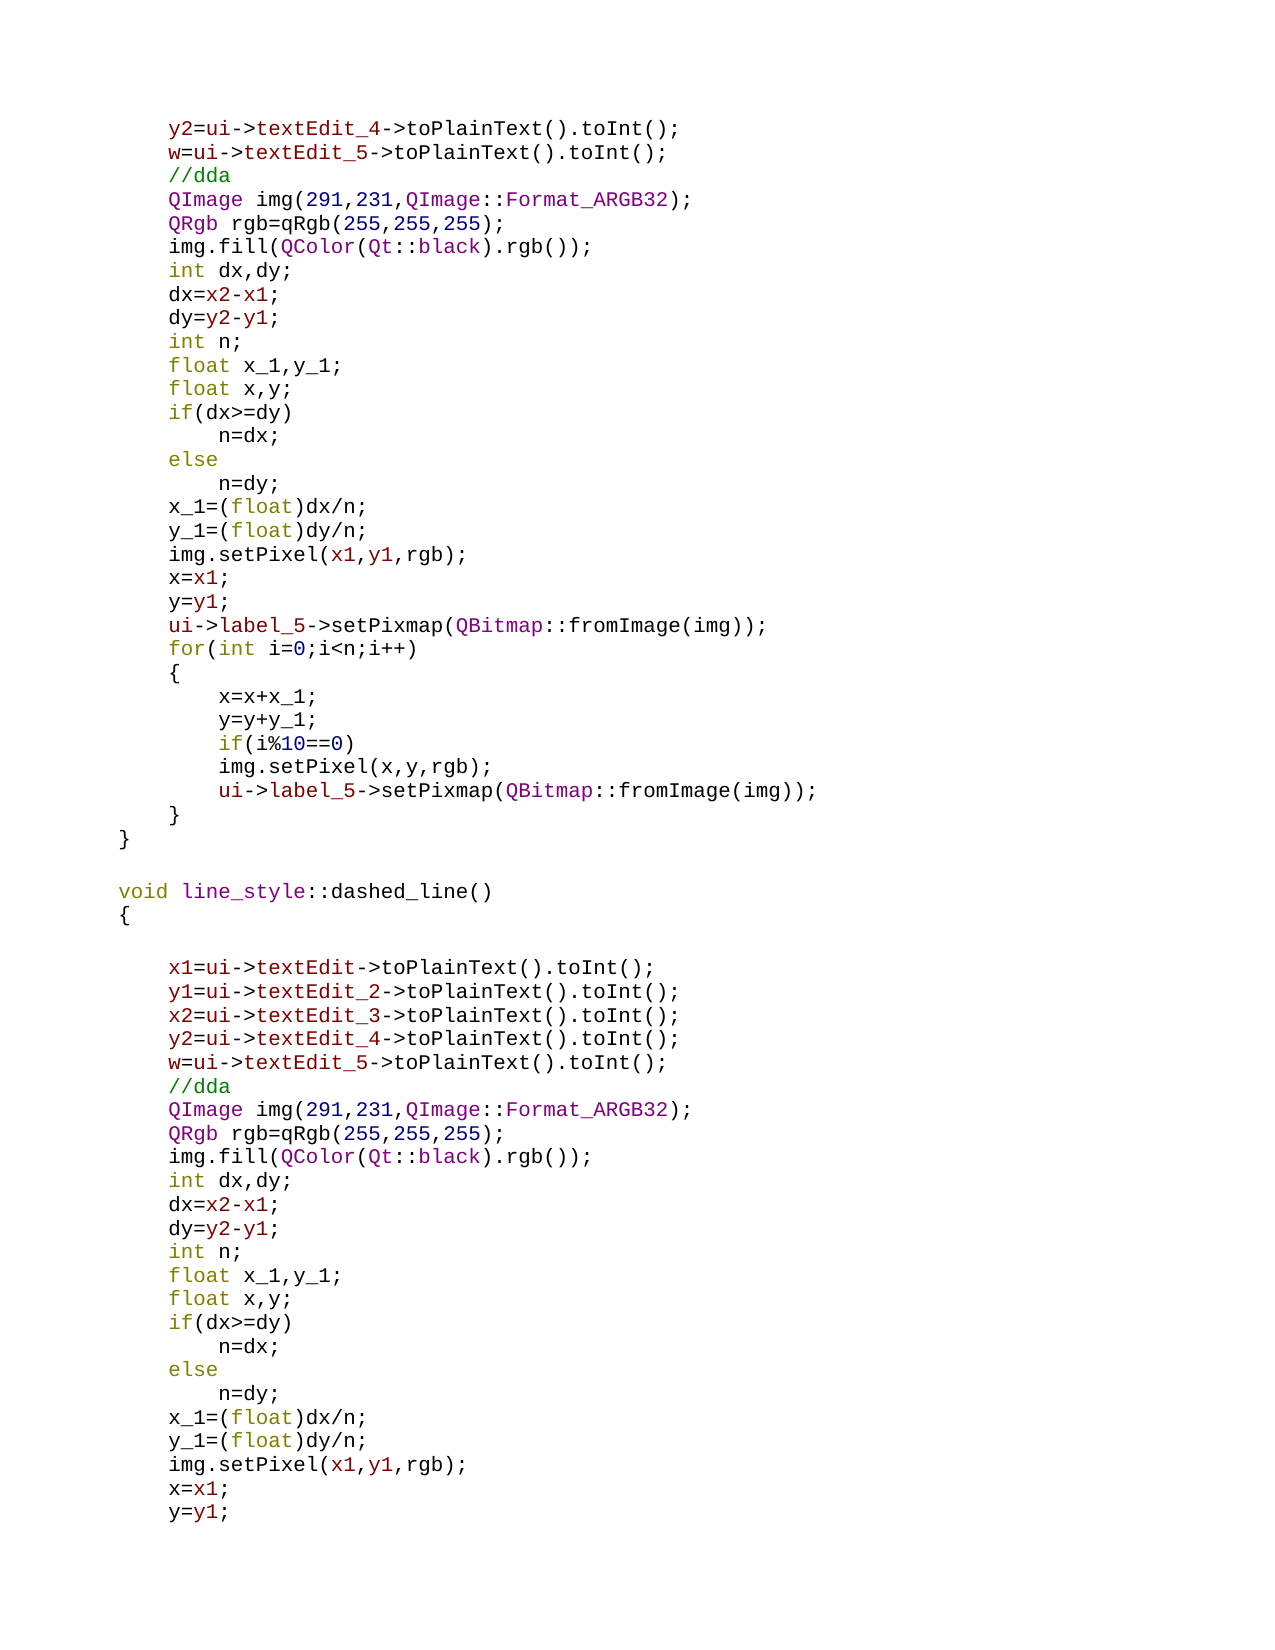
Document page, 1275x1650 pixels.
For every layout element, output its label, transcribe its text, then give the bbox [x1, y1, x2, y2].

text n=dx; [118, 1336, 1157, 1359]
text w=ui->textEdit_5->toPlainText().toInt(); [118, 1052, 1157, 1076]
text y2=ui->textEdit_4->toPlainText().toInt(); [118, 1028, 1157, 1052]
text if(dx>=dy) [118, 402, 1157, 426]
text dx=x2-x1; [118, 1194, 1157, 1217]
text n=dy; [118, 1383, 1157, 1407]
text else [118, 449, 1157, 473]
text x=x+x_1; [118, 686, 1157, 709]
text //dda [118, 1076, 1157, 1099]
text ui->label_5->setPixmap(QBitmap::fromImage(img)); [118, 780, 1157, 804]
text n=dy; [118, 473, 1157, 496]
text } [118, 827, 1157, 851]
text img.fill(QColor(Qt::black).rgb()); [118, 236, 1157, 260]
text y_1=(float)dy/n; [118, 1430, 1157, 1454]
text y2=ui->textEdit_4->toPlainText().toInt(); [118, 118, 1157, 142]
text QImage img(291,231,QImage::Format_ARGB32); [118, 189, 1157, 213]
text dx=x2-x1; [118, 284, 1157, 307]
text float x,y; [118, 1288, 1157, 1312]
text x=x1; [118, 1478, 1157, 1501]
text img.setPixel(x1,y1,rgb); [118, 544, 1157, 567]
text int n; [118, 1241, 1157, 1265]
text //dda [118, 165, 1157, 189]
text img.setPixel(x1,y1,rgb); [118, 1454, 1157, 1478]
text w=ui->textEdit_5->toPlainText().toInt(); [118, 142, 1157, 165]
text float x_1,y_1; [118, 354, 1157, 378]
text x_1=(float)dx/n; [118, 1407, 1157, 1430]
text int n; [118, 331, 1157, 354]
text for(int i=0;i<n;i++) [118, 638, 1157, 662]
text { [118, 662, 1157, 686]
text x1=ui->textEdit->toPlainText().toInt(); [118, 957, 1157, 981]
text if(i%10==0) [118, 733, 1157, 757]
text y1=ui->textEdit_2->toPlainText().toInt(); [118, 981, 1157, 1005]
text float x,y; [118, 378, 1157, 402]
text int dx,dy; [118, 260, 1157, 284]
text n=dx; [118, 426, 1157, 449]
text y=y1; [118, 1501, 1157, 1525]
text QImage img(291,231,QImage::Format_ARGB32); [118, 1099, 1157, 1123]
text x=x1; [118, 567, 1157, 591]
text img.fill(QColor(Qt::black).rgb()); [118, 1147, 1157, 1170]
text x2=ui->textEdit_3->toPlainText().toInt(); [118, 1005, 1157, 1028]
text y_1=(float)dy/n; [118, 520, 1157, 544]
text int dx,dy; [118, 1170, 1157, 1194]
text y=y1; [118, 591, 1157, 615]
text dy=y2-y1; [118, 1217, 1157, 1241]
text } [118, 804, 1157, 827]
text dy=y2-y1; [118, 307, 1157, 331]
text QRgb rgb=qRgb(255,255,255); [118, 1123, 1157, 1147]
text if(dx>=dy) [118, 1312, 1157, 1336]
text else [118, 1359, 1157, 1383]
text img.setPixel(x,y,rgb); [118, 757, 1157, 780]
text QRgb rgb=qRgb(255,255,255); [118, 213, 1157, 236]
text ui->label_5->setPixmap(QBitmap::fromImage(img)); [118, 615, 1157, 638]
text float x_1,y_1; [118, 1265, 1157, 1288]
text x_1=(float)dx/n; [118, 496, 1157, 520]
text { [118, 904, 1157, 928]
text y=y+y_1; [118, 709, 1157, 733]
text void line_style::dashed_line() [118, 881, 1157, 904]
